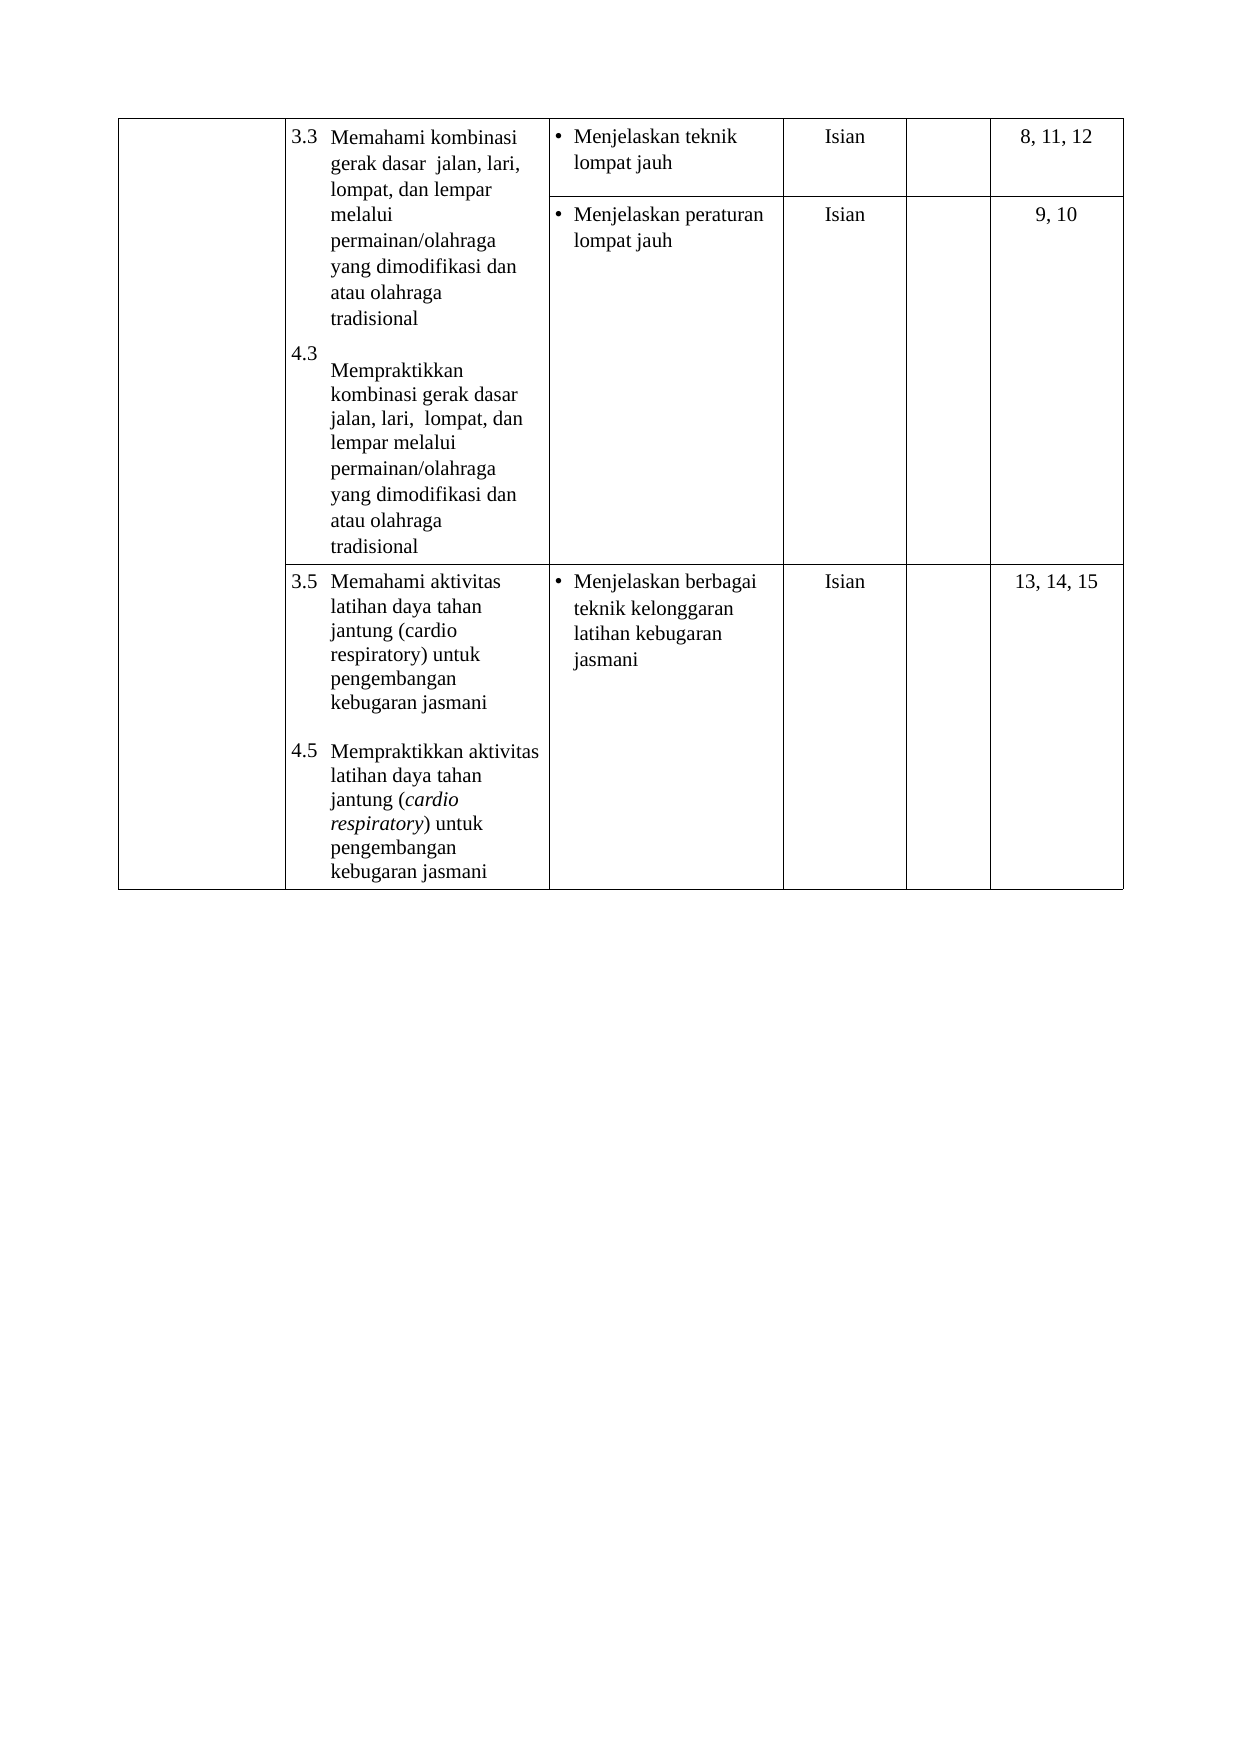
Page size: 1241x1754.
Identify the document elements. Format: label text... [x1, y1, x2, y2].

table_cell 8, 11, 12 [991, 119, 1123, 196]
table_cell Memahami aktivitas latihan daya tahan jantung (cardio respiratory) untuk pengembangan kebugaran jasmani Mempraktikkan aktivitas latihan daya tahan jantung (cardio respiratory) untuk pengembangan kebugaran jasmani [325, 565, 549, 889]
table_cell [119, 119, 285, 889]
table_cell Menjelaskan peraturan lompat jauh [550, 197, 783, 564]
table_cell [907, 119, 990, 196]
table_cell Isian [784, 197, 906, 564]
table_cell Memahami kombinasi gerak dasar jalan, lari, lompat, dan lempar melalui permainan/olahraga yang dimodifikasi dan atau olahraga tradisional Mempraktikkan kombinasi gerak dasar jalan, lari, lompat, dan lempar melalui permainan/olahraga yang dimodifikasi dan atau olahraga tradisional [325, 119, 549, 564]
table_cell 3.5 4.5 [286, 565, 324, 889]
table_cell Menjelaskan teknik lompat jauh [550, 119, 783, 196]
table_cell Menjelaskan berbagai teknik kelonggaran latihan kebugaran jasmani [550, 565, 783, 889]
table_cell 9, 10 [991, 197, 1123, 564]
table_cell [907, 565, 990, 889]
table_cell [907, 197, 990, 564]
table_cell 13, 14, 15 [991, 565, 1123, 889]
table_cell 3.3 4.3 [286, 119, 324, 564]
table_cell Isian [784, 119, 906, 196]
table_cell Isian [784, 565, 906, 889]
